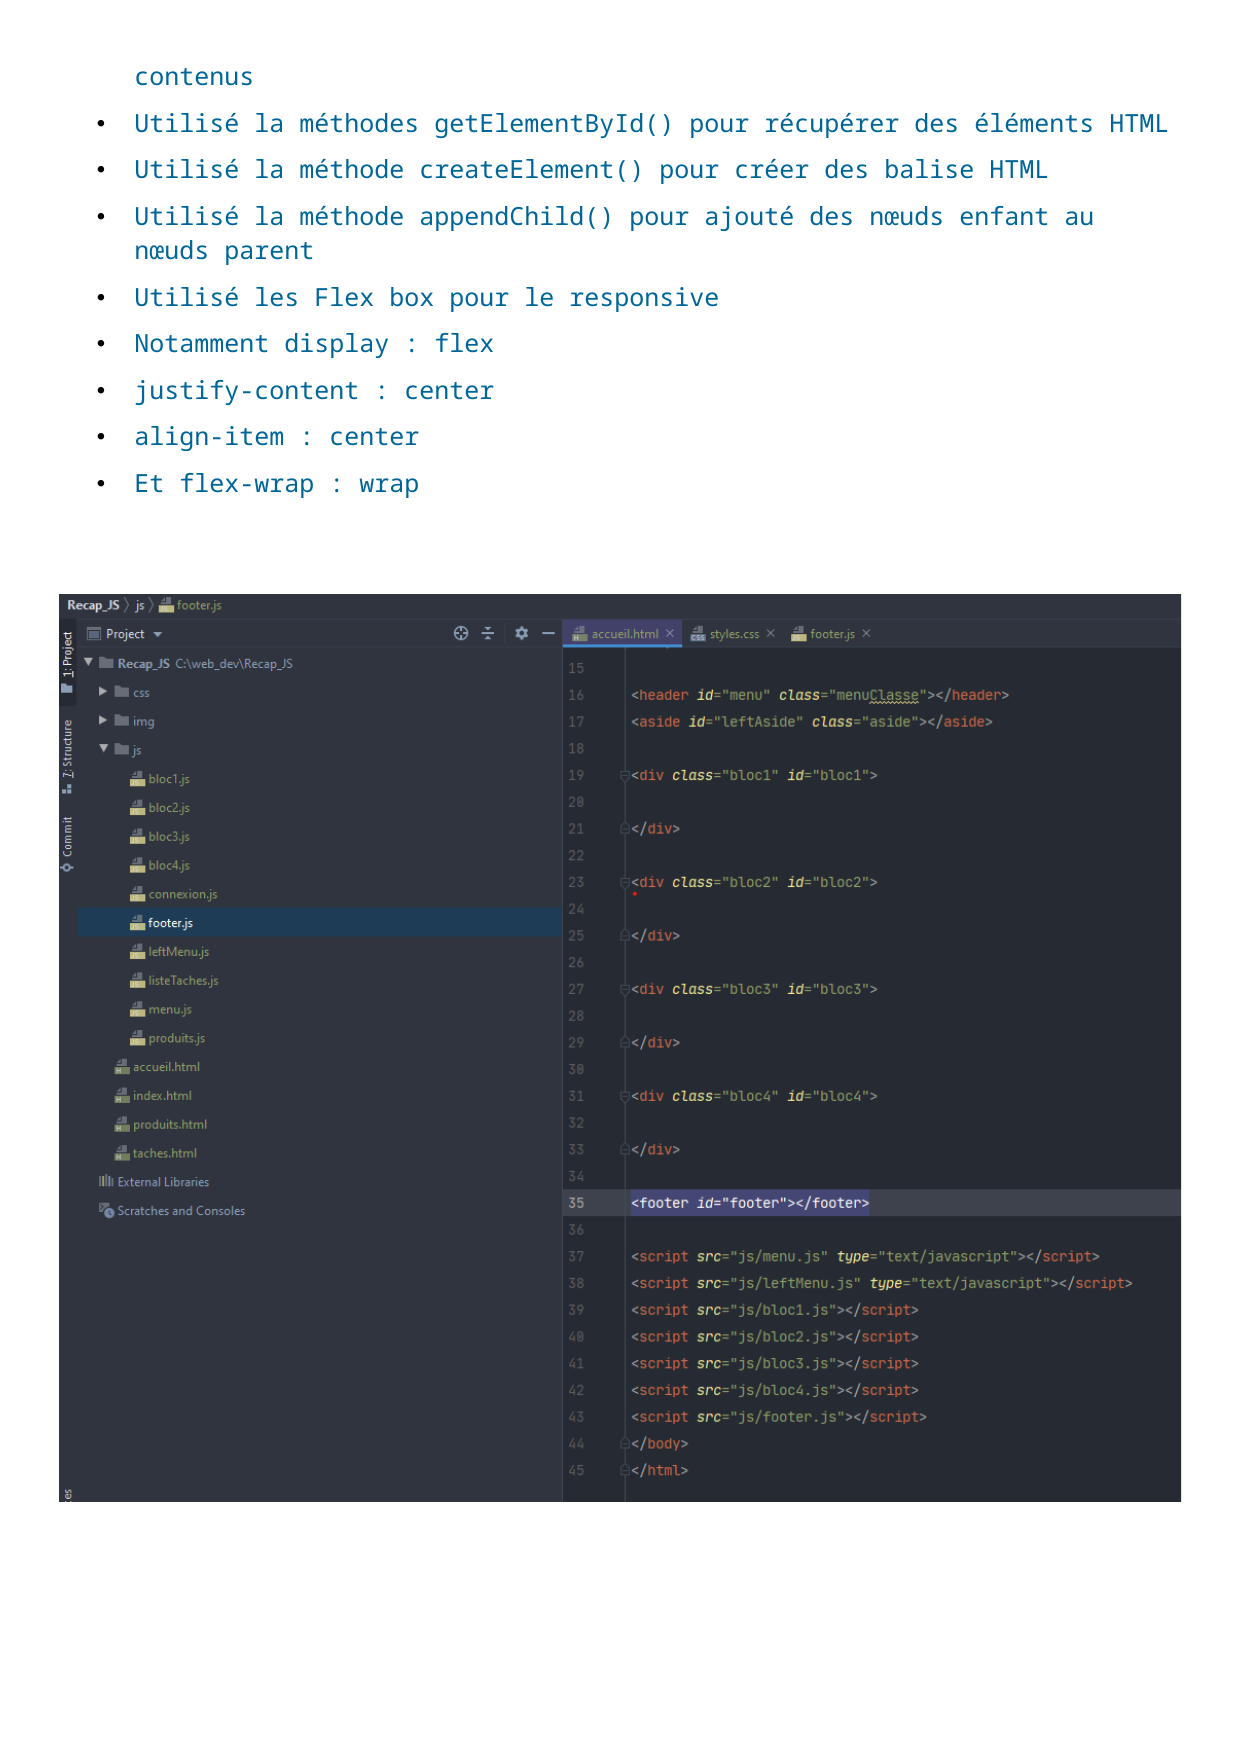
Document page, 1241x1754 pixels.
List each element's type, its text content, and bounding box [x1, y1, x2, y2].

list contenus [97, 59, 1181, 93]
list justify-content : center [97, 372, 1181, 407]
list Utilisé la méthode createElement() pour créer des balise HTML [97, 152, 1181, 186]
list Et flex-wrap : wrap [97, 466, 1181, 500]
list Utilisé la méthode appendChild() pour ajouté des nœuds enfant au nœuds parent [97, 199, 1181, 267]
list Utilisé la méthodes getElementById() pour récupérer des éléments HTML [97, 106, 1181, 140]
list Utilisé les Flex box pour le responsive [97, 279, 1181, 313]
list Notamment display : flex [97, 326, 1181, 360]
list align-item : center [97, 419, 1181, 453]
